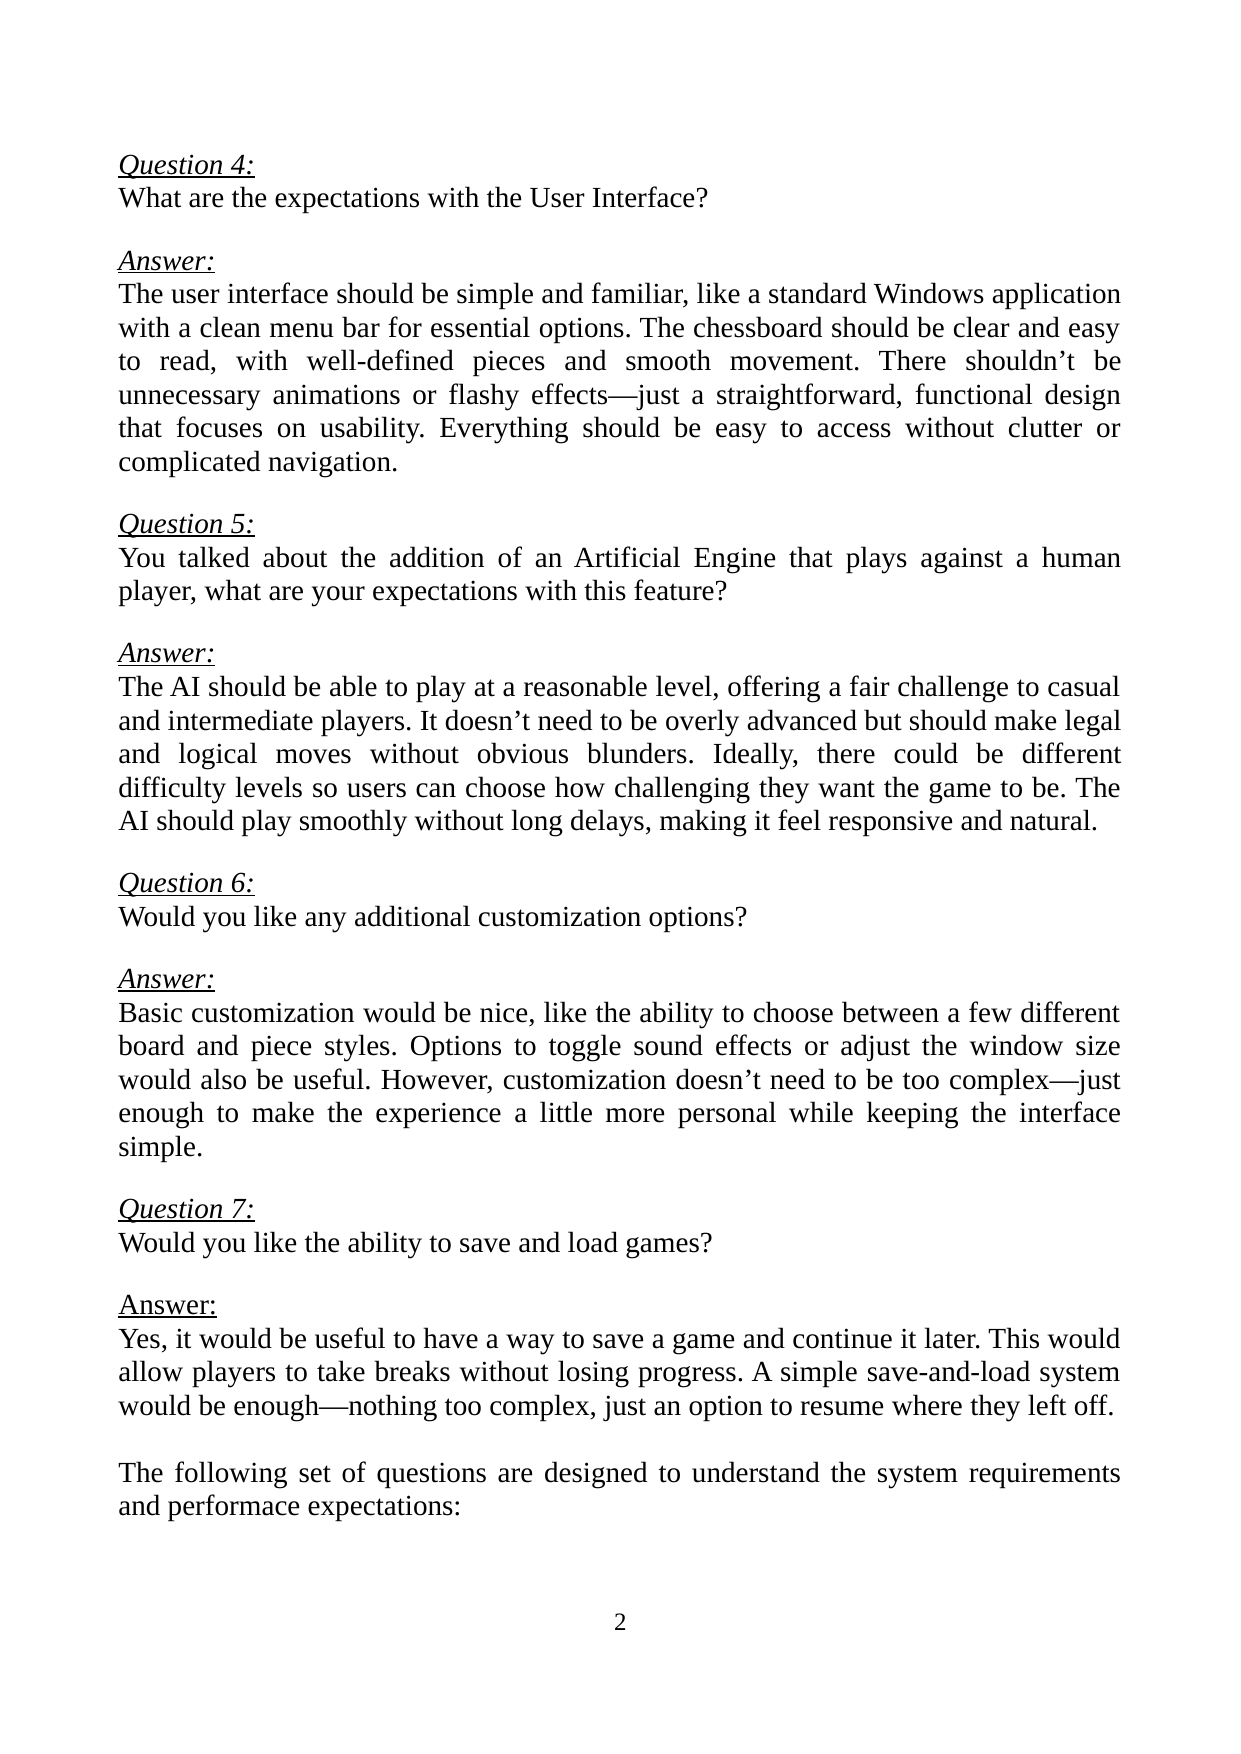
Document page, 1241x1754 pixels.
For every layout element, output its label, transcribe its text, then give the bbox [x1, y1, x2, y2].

text The following set of questions are designed to understand the system requirements and performace expectations: [118, 1455, 1122, 1522]
text Basic customization would be nice, like the ability to choose between a few different board and piece styles. Options to toggle sound effects or adjust the window size would also be useful. However, customization doesn’t need to be too complex—just enough to make the experience a little more personal while keeping the interface simple. [118, 995, 1122, 1163]
text Question 6: [118, 866, 1122, 899]
text Question 4: [118, 147, 1122, 180]
text Answer: The user interface should be simple and familiar, like a standard Windows application with a clean menu bar for essential options. The chessboard should be clear and easy to read, with well-defined pieces and smooth movement. There shouldn’t be unnecessary animations or flashy effects—just a straightforward, functional design that focuses on usability. Everything should be easy to access without clutter or complicated navigation. [118, 243, 1122, 477]
text Question 5: [118, 506, 1122, 540]
text Would you like any additional customization options? [118, 899, 1122, 933]
text Answer: [118, 961, 1122, 995]
text Answer: [118, 1287, 1122, 1321]
text Would you like the ability to save and load games? [118, 1225, 1122, 1258]
text Yes, it would be useful to have a way to save a game and continue it later. This would allow players to take breaks without losing progress. A simple save-and-load system would be enough—nothing too complex, just an option to resume where they left off. [118, 1321, 1122, 1421]
text You talked about the addition of an Artificial Engine that plays against a human player, what are your expectations with this feature? [118, 540, 1122, 607]
text The AI should be able to play at a reasonable level, offering a fair challenge to casual and intermediate players. It doesn’t need to be overly advanced but should make legal and logical moves without obvious blunders. Ideally, there could be different difficulty levels so users can choose how challenging they want the game to be. The AI should play smoothly without long delays, making it feel responsive and natural. [118, 669, 1122, 837]
text What are the expectations with the User Interface? [118, 180, 1122, 214]
text Answer: [118, 636, 1122, 669]
text Question 7: [118, 1191, 1122, 1225]
